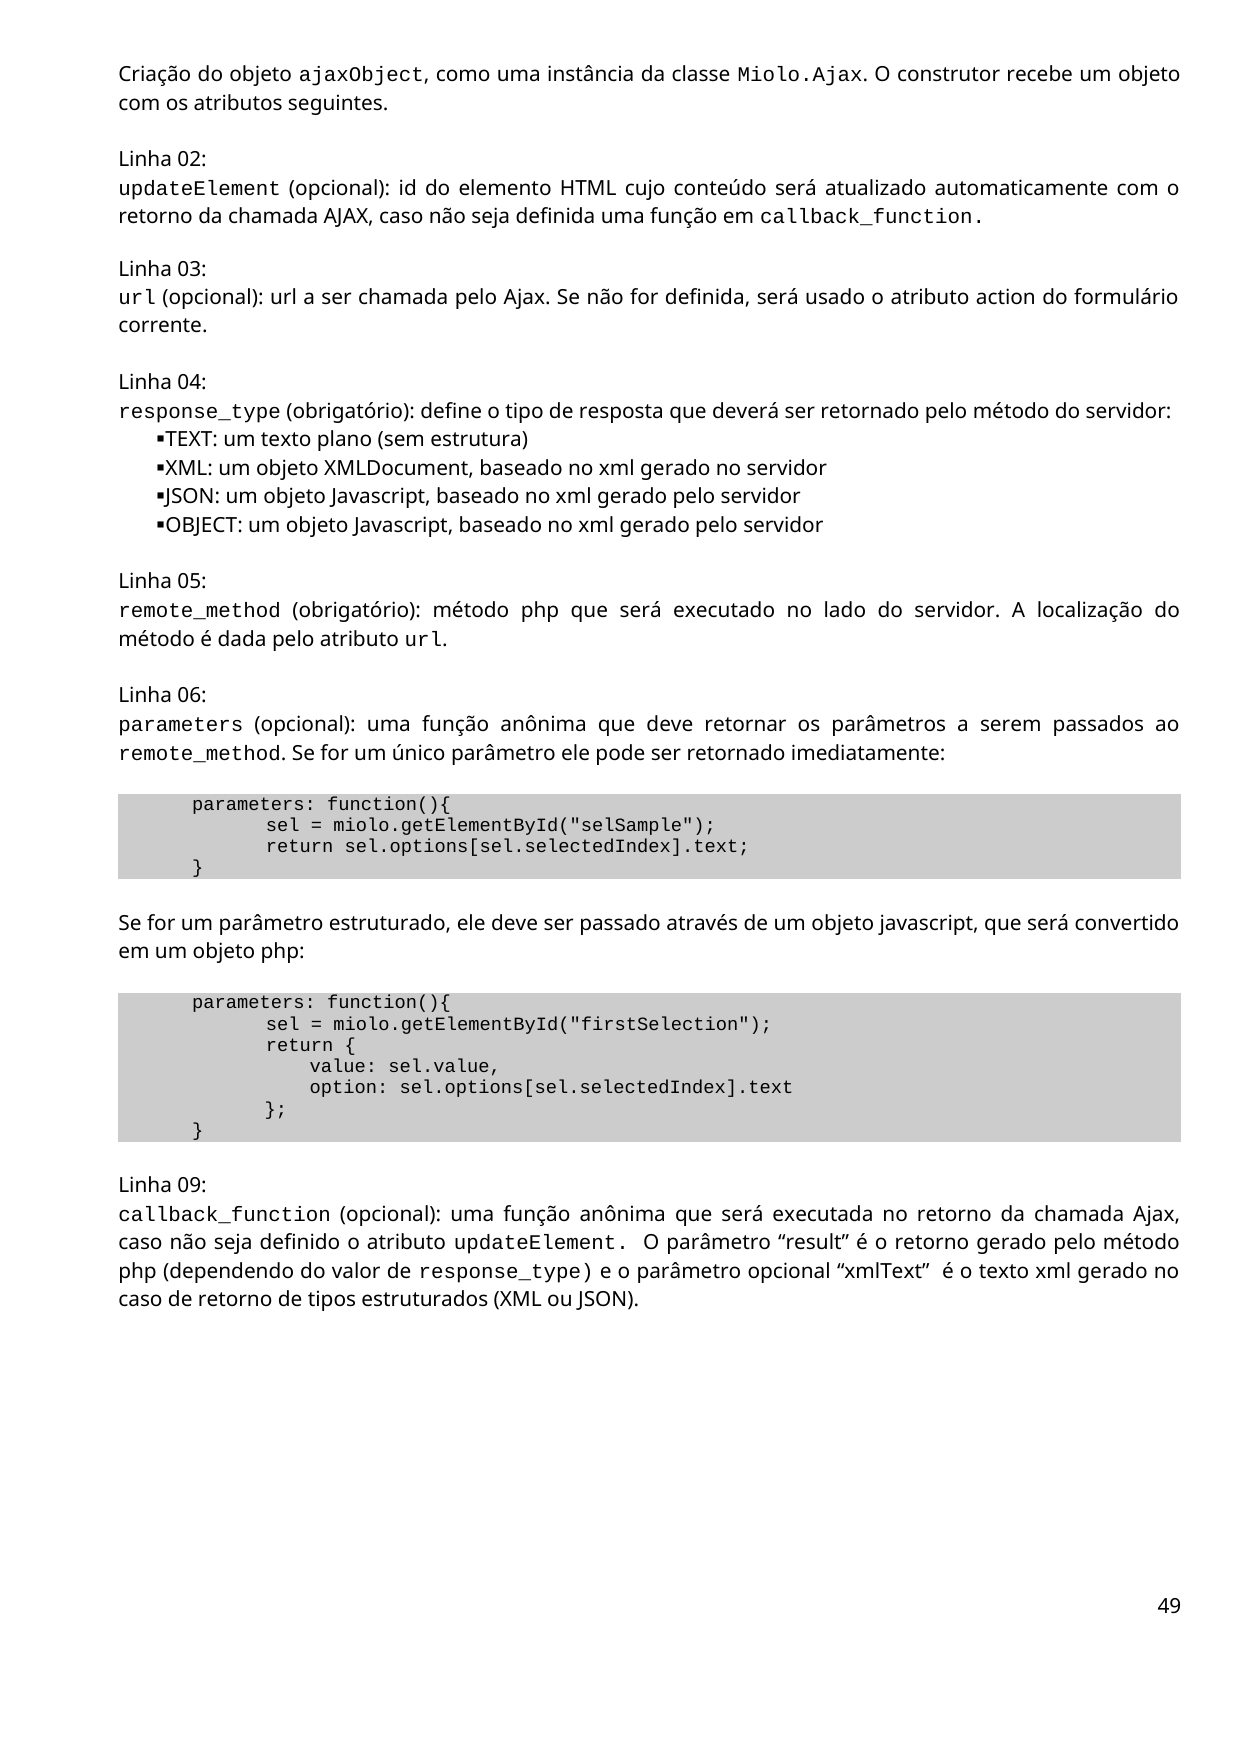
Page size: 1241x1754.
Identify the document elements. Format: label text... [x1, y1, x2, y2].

text sel = miolo.getElementById("firstSelection"); [118, 1014, 1181, 1036]
text Linha 03: [118, 254, 1181, 282]
text response_type (obrigatório): define o tipo de resposta que deverá ser retornado pelo método do servidor: [118, 396, 1181, 424]
text url (opcional): url a ser chamada pelo Ajax. Se não for definida, será usado o atributo action do formulário corrente. [118, 282, 1181, 339]
text } [118, 858, 1181, 879]
text value: sel.value, [118, 1057, 1181, 1078]
text Criação do objeto ajaxObject, como uma instância da classe Miolo.Ajax. O construtor recebe um objeto com os atributos seguintes. [118, 59, 1181, 116]
text } [118, 1121, 1181, 1142]
text Linha 04: [118, 367, 1181, 396]
text sel = miolo.getElementById("selSample"); [118, 816, 1181, 837]
text Linha 06: [118, 681, 1181, 709]
text Se for um parâmetro estruturado, ele deve ser passado através de um objeto javascript, que será convertido em um objeto php: [118, 908, 1181, 965]
text return sel.options[sel.selectedIndex].text; [118, 837, 1181, 858]
text return { [118, 1036, 1181, 1057]
text remote_method (obrigatório): método php que será executado no lado do servidor. A localização do método é dada pelo atributo url. [118, 595, 1181, 652]
text }; [118, 1099, 1181, 1121]
text callback_function (opcional): uma função anônima que será executada no retorno da chamada Ajax, caso não seja definido o atributo updateElement. O parâmetro “result” é o retorno gerado pelo método php (dependendo do valor de response_type) e o parâmetro opcional “xmlText” é o texto xml gerado no caso de retorno de tipos estruturados (XML ou JSON). [118, 1199, 1181, 1313]
list TEXT: um texto plano (sem estrutura) [156, 424, 1181, 453]
text parameters: function(){ [118, 993, 1181, 1014]
list XML: um objeto XMLDocument, baseado no xml gerado no servidor [156, 453, 1181, 481]
list JSON: um objeto Javascript, baseado no xml gerado pelo servidor [156, 481, 1181, 510]
text Linha 02: [118, 144, 1181, 173]
list OBJECT: um objeto Javascript, baseado no xml gerado pelo servidor [156, 510, 1181, 538]
text parameters: function(){ [118, 794, 1181, 816]
text Linha 05: [118, 567, 1181, 595]
text parameters (opcional): uma função anônima que deve retornar os parâmetros a serem passados ao remote_method. Se for um único parâmetro ele pode ser retornado imediatamente: [118, 709, 1181, 766]
text updateElement (opcional): id do elemento HTML cujo conteúdo será atualizado automaticamente com o retorno da chamada AJAX, caso não seja definida uma função em callback_function. [118, 173, 1181, 230]
text Linha 09: [118, 1171, 1181, 1199]
text option: sel.options[sel.selectedIndex].text [118, 1078, 1181, 1099]
